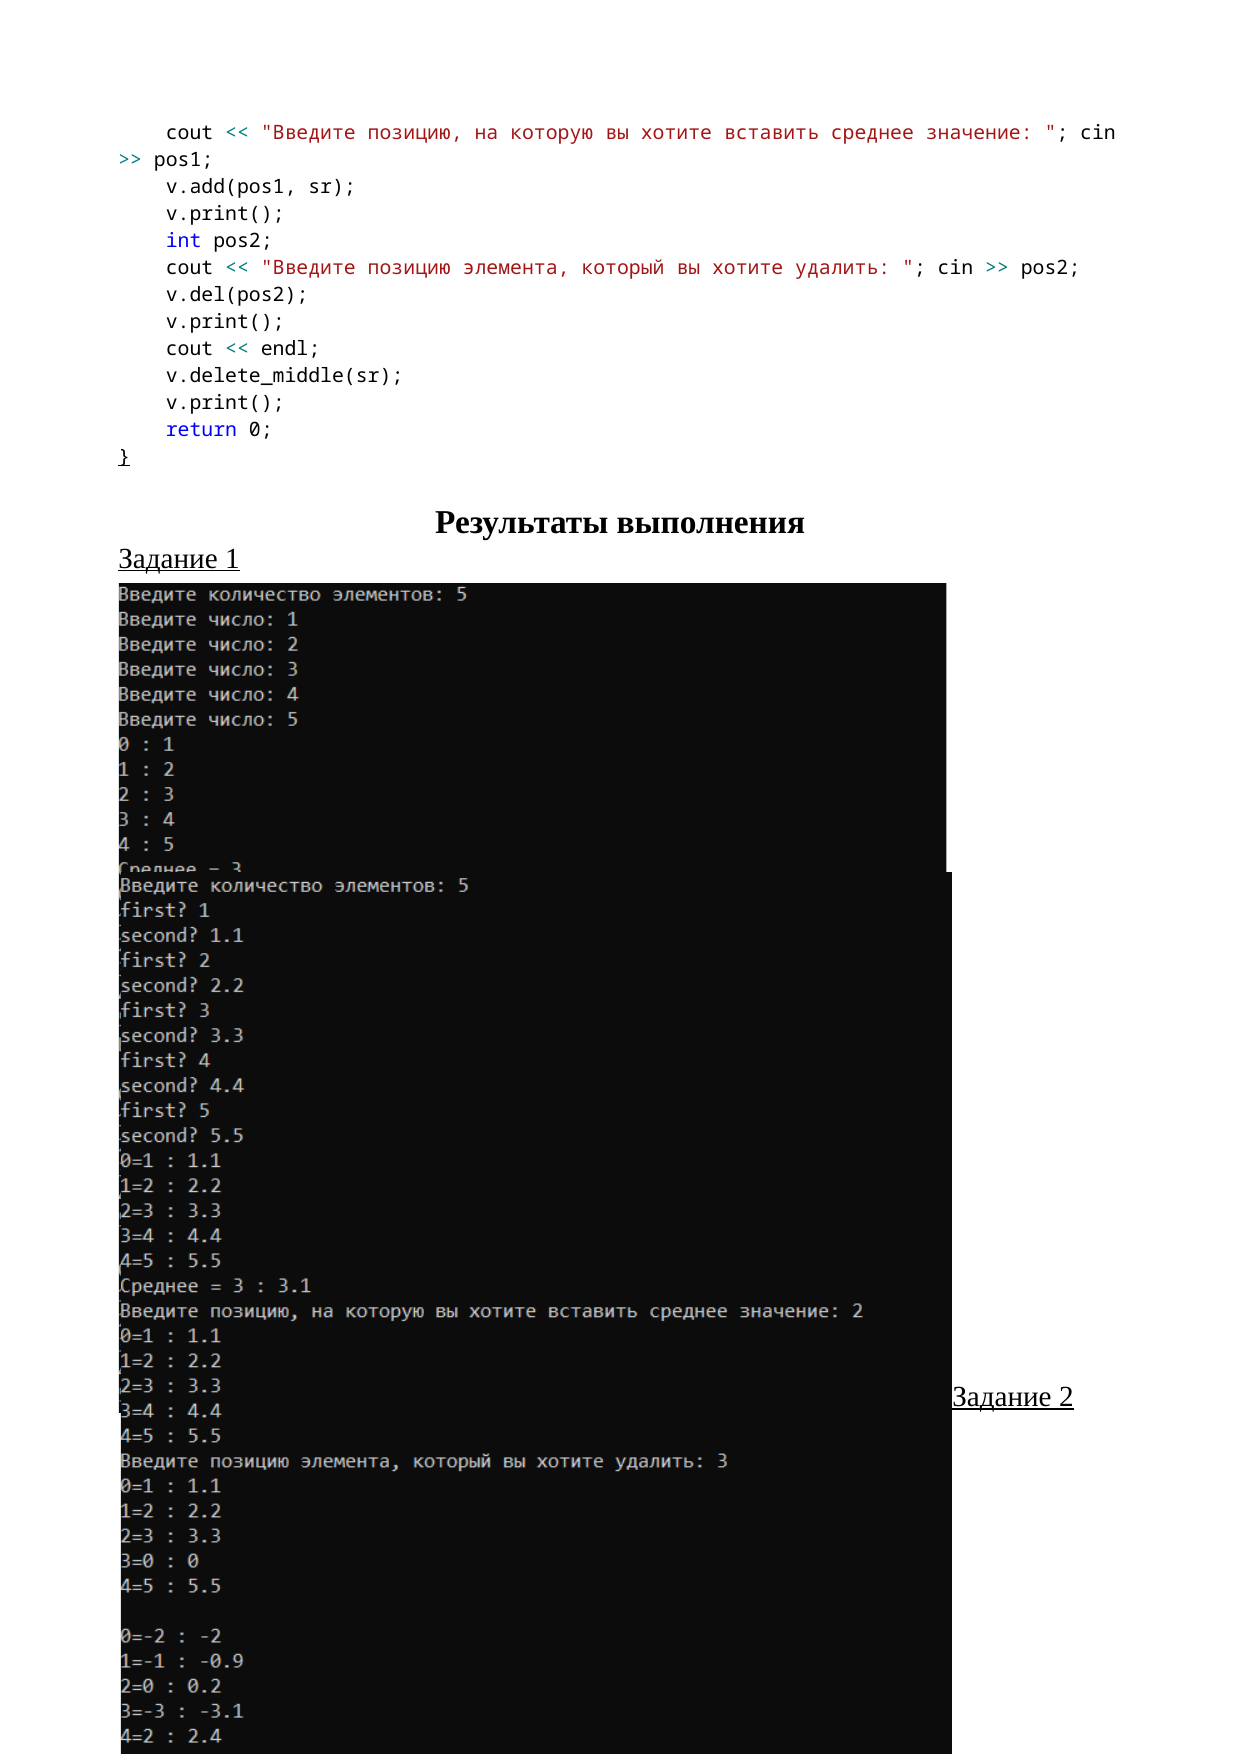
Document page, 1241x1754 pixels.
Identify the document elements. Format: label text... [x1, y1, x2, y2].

text cout << "Введите позицию элемента, который вы хотите удалить: "; cin >> pos2; [118, 253, 1122, 280]
text v.print(); [118, 307, 1122, 334]
text Задание 1 [118, 541, 1122, 574]
text v.print(); [118, 388, 1122, 415]
text v.delete_middle(sr); [118, 361, 1122, 388]
text cout << "Введите позицию, на которую вы хотите вставить среднее значение: "; cin >> pos1; [118, 118, 1122, 172]
text int pos2; [118, 226, 1122, 253]
picture [118, 583, 952, 1754]
text return 0; [118, 415, 1122, 442]
text v.add(pos1, sr); [118, 172, 1122, 199]
text v.del(pos2); [118, 280, 1122, 307]
text Задание 2 [952, 1379, 1122, 1413]
text } [118, 442, 1122, 469]
text Результаты выполнения [118, 502, 1122, 541]
text v.print(); [118, 199, 1122, 226]
text cout << endl; [118, 334, 1122, 361]
